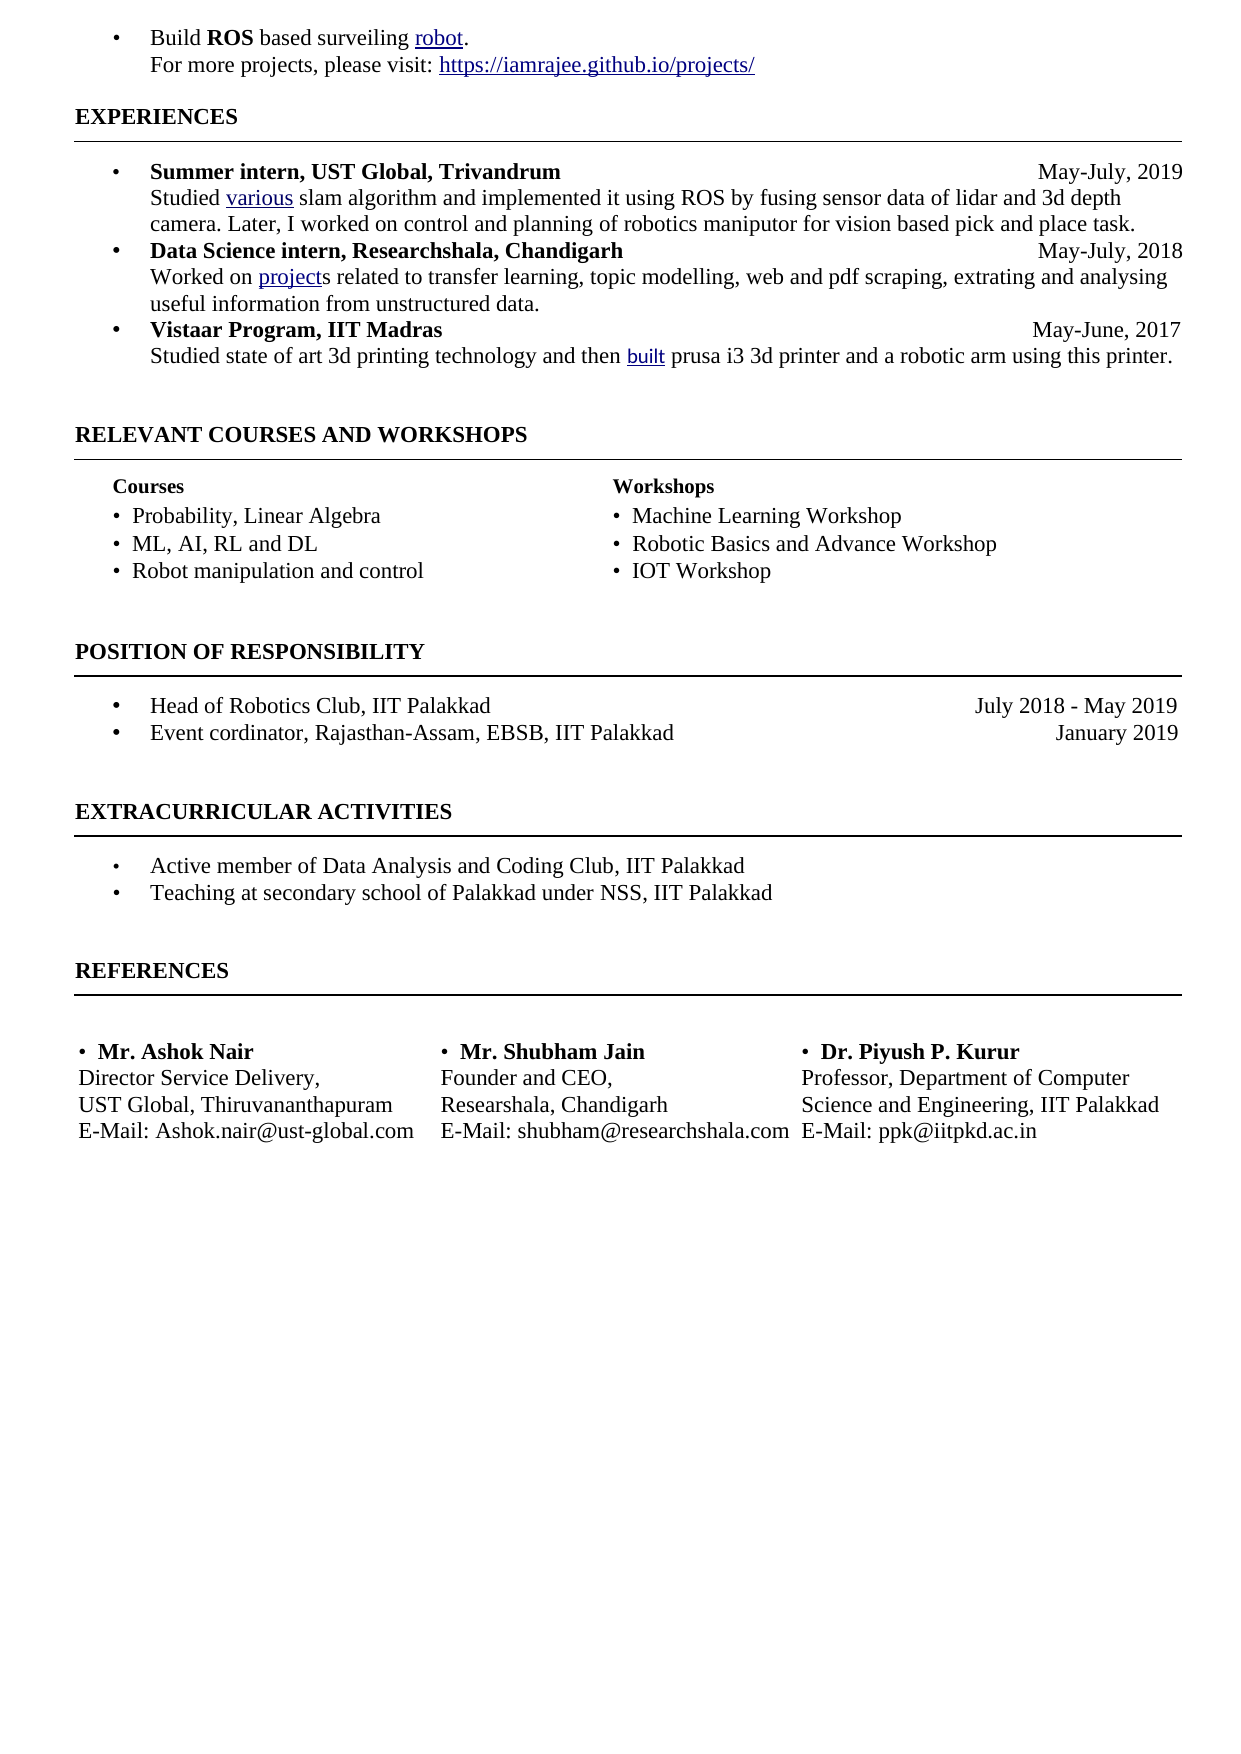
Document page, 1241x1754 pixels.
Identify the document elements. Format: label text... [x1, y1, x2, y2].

table_cell • ML, AI, RL and DL [113, 530, 612, 558]
table_cell • Robotic Basics and Advance Workshop [613, 530, 1162, 558]
text EXTRACURRICULAR ACTIVITIES [75, 798, 1183, 824]
table_header Workshops [613, 475, 1162, 502]
text EXPERIENCES [75, 103, 1183, 130]
list Head of Robotics Club, IIT Palakkad July 2018 - May 2019 [112, 692, 1183, 719]
table_header Courses [113, 475, 612, 502]
list Build ROS based surveiling robot. [112, 24, 1183, 51]
list Vistaar Program, IIT Madras May-June, 2017 [112, 316, 1183, 342]
list Active member of Data Analysis and Coding Club, IIT Palakkad [112, 852, 1183, 878]
list Event cordinator, Rajasthan-Assam, EBSB, IIT Palakkad January 2019 [112, 719, 1183, 745]
text REFERENCES [75, 957, 1183, 983]
list Teaching at secondary school of Palakkad under NSS, IIT Palakkad [112, 878, 1183, 905]
table_header • Dr. Piyush P. Kurur Professor, Department of Computer Science and Engineering, IIT Palakkad E-Mail: ppk@iitpkd.ac.in [801, 1038, 1194, 1203]
list Data Science intern, Researchshala, Chandigarh May-July, 2018 [112, 237, 1183, 263]
table_header • Mr. Ashok Nair Director Service Delivery, UST Global, Thiruvananthapuram E-Mail: Ashok.nair@ust-global.com [78, 1038, 440, 1203]
text POSITION OF RESPONSIBILITY [75, 638, 1183, 664]
table_cell • IOT Workshop [613, 558, 1162, 585]
text RELEVANT COURSES AND WORKSHOPS [75, 422, 1183, 448]
table_cell • Probability, Linear Algebra [113, 502, 612, 530]
list Worked on projects related to transfer learning, topic modelling, web and pdf scraping, extrating and analysing useful information from unstructured data. [112, 263, 1183, 316]
list Studied state of art 3d printing technology and then built prusa i3 3d printer and a robotic arm using this printer. [112, 342, 1183, 369]
table_cell • Machine Learning Workshop [613, 502, 1162, 530]
table_cell • Robot manipulation and control [113, 558, 612, 585]
table_header • Mr. Shubham Jain Founder and CEO, Researshala, Chandigarh E-Mail: shubham@researchshala.com [440, 1038, 801, 1203]
list For more projects, please visit: https://iamrajee.github.io/projects/ [112, 51, 1183, 77]
list Studied various slam algorithm and implemented it using ROS by fusing sensor data of lidar and 3d depth camera. Later, I worked on control and planning of robotics maniputor for vision based pick and place task. [112, 184, 1183, 237]
list Summer intern, UST Global, Trivandrum May-July, 2019 [112, 158, 1183, 184]
